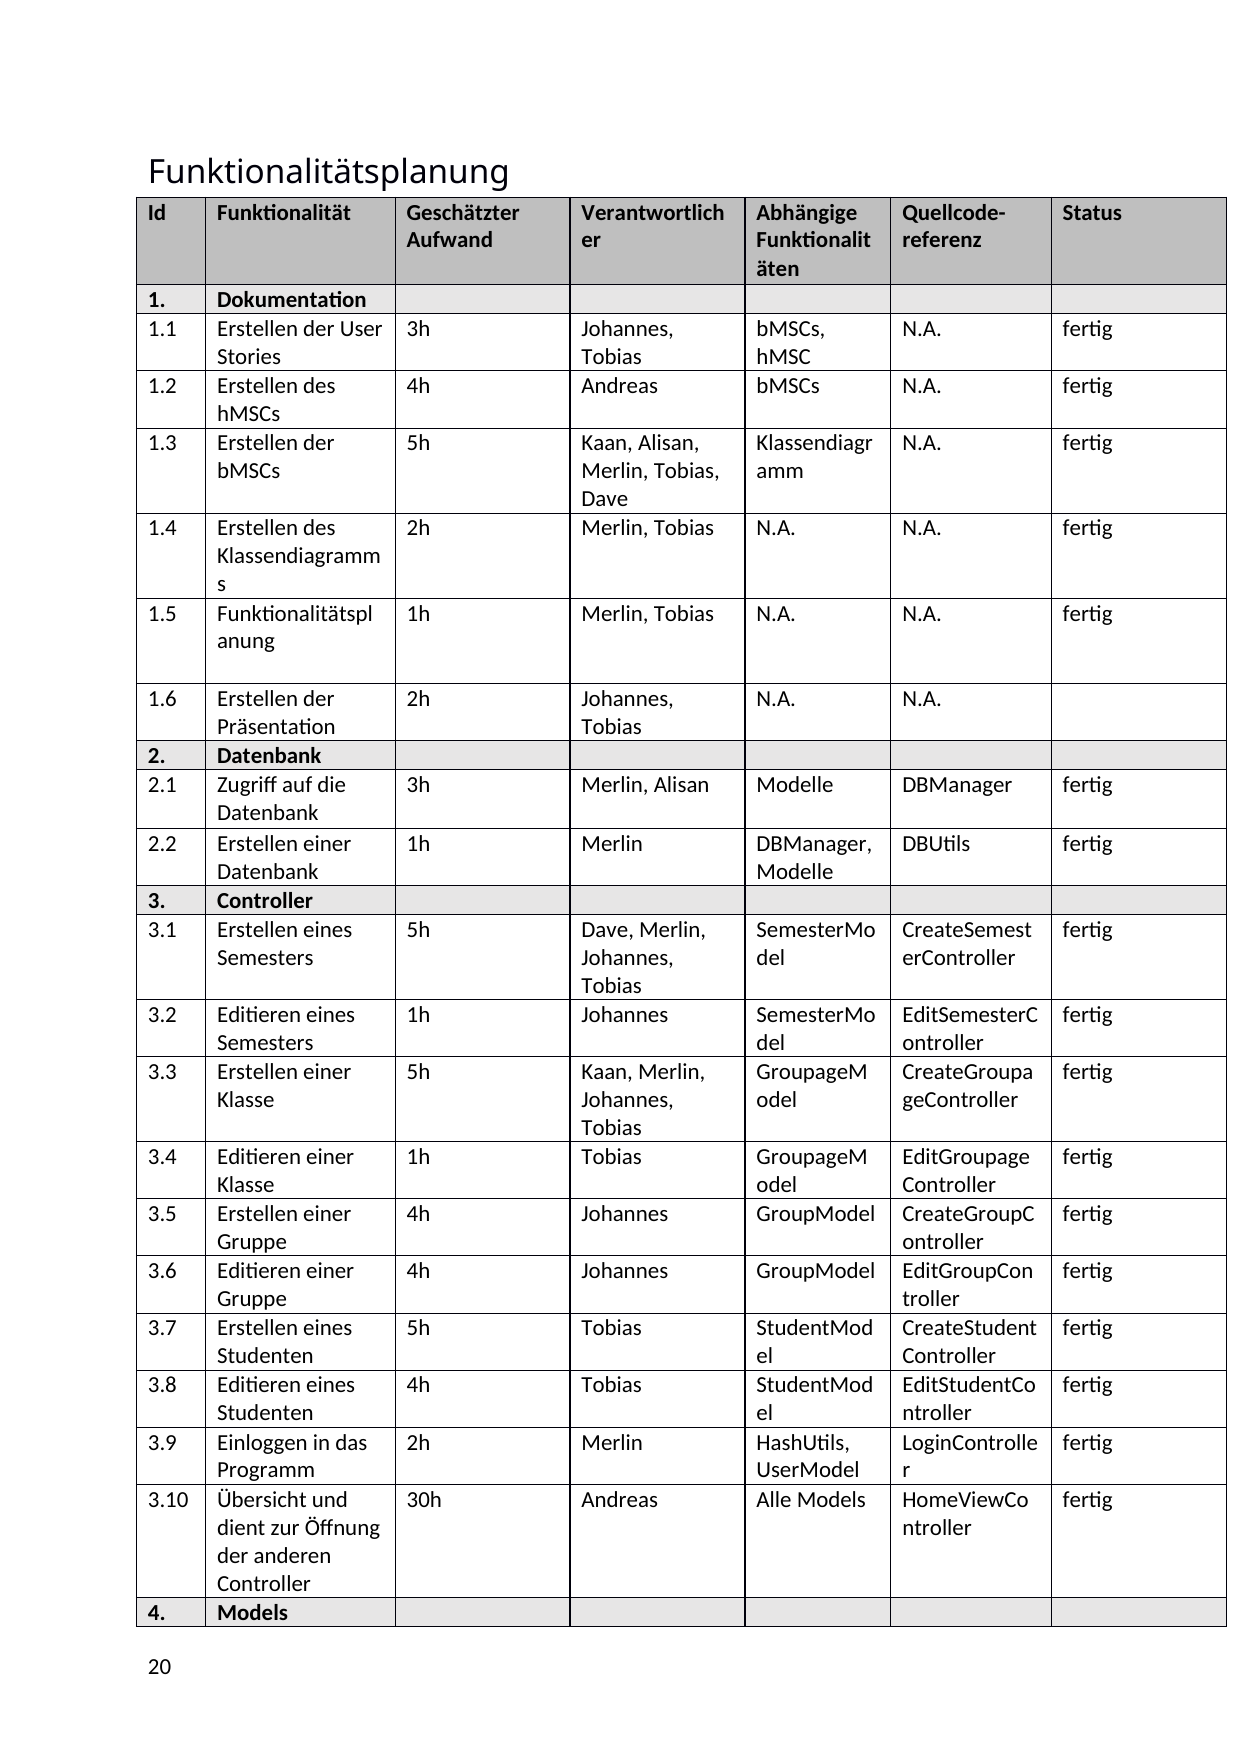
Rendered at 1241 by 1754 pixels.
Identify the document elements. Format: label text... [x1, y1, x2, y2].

table_cell N.A. [891, 371, 1051, 427]
table_cell Übersicht und dient zur Öffnung der anderen Controller [206, 1485, 395, 1597]
table_cell 30h [396, 1485, 569, 1597]
table_cell fertig [1052, 1256, 1226, 1312]
table_cell Zugriff auf die Datenbank [206, 770, 395, 828]
table_cell Erstellen eines Semesters [206, 915, 395, 999]
table_cell [891, 285, 1051, 313]
table_cell 5h [396, 1314, 569, 1369]
table_cell 2h [396, 1428, 569, 1484]
table_cell Kaan, Merlin, Johannes, Tobias [571, 1057, 744, 1141]
table_cell Models [206, 1598, 395, 1626]
table_cell [396, 1598, 569, 1626]
table_cell fertig [1052, 1142, 1226, 1198]
table_cell 3.3 [137, 1057, 205, 1141]
table_cell Merlin [571, 829, 744, 885]
table_cell Einloggen in das Programm [206, 1428, 395, 1484]
table_cell Editieren eines Studenten [206, 1371, 395, 1427]
table_cell [1052, 285, 1226, 313]
table_cell GroupageModel [746, 1142, 890, 1198]
table_cell Alle Models [746, 1485, 890, 1597]
table_cell fertig [1052, 429, 1226, 512]
table_cell Klassendiagramm [746, 429, 890, 512]
table_cell [571, 1598, 744, 1626]
table_cell Johannes [571, 1256, 744, 1312]
table_cell 5h [396, 429, 569, 512]
table_cell CreateStudentController [891, 1314, 1051, 1369]
table_cell Editieren einer Klasse [206, 1142, 395, 1198]
table_cell [396, 741, 569, 769]
table_cell [746, 1598, 890, 1626]
table_cell 4h [396, 1256, 569, 1312]
table_cell fertig [1052, 1428, 1226, 1484]
table_cell DBManager, Modelle [746, 829, 890, 885]
table_header Quellcode- referenz [891, 198, 1051, 284]
table_cell 2.1 [137, 770, 205, 828]
table_cell N.A. [746, 684, 890, 740]
table_cell [1052, 886, 1226, 914]
subtitle Funktionalitätsplanung [148, 148, 1093, 193]
table_cell bMSCs [746, 371, 890, 427]
table_header Id [137, 198, 205, 284]
table_cell HashUtils, UserModel [746, 1428, 890, 1484]
table_cell 1.5 [137, 599, 205, 683]
table_cell GroupModel [746, 1199, 890, 1255]
table_cell Johannes [571, 1000, 744, 1056]
table_cell [396, 886, 569, 914]
table_cell CreateSemesterController [891, 915, 1051, 999]
table_cell [891, 1598, 1051, 1626]
table_cell Tobias [571, 1314, 744, 1369]
table_cell 3.4 [137, 1142, 205, 1198]
table_cell Erstellen des hMSCs [206, 371, 395, 427]
table_cell 3. [137, 886, 205, 914]
table_cell fertig [1052, 1199, 1226, 1255]
table_cell Johannes, Tobias [571, 684, 744, 740]
table_cell [571, 886, 744, 914]
table_cell 2h [396, 514, 569, 598]
table_cell Dokumentation [206, 285, 395, 313]
table_cell Andreas [571, 1485, 744, 1597]
table_cell fertig [1052, 1057, 1226, 1141]
table_cell 3.7 [137, 1314, 205, 1369]
table_cell fertig [1052, 371, 1226, 427]
table_cell 4h [396, 1199, 569, 1255]
table_cell N.A. [746, 599, 890, 683]
table_cell fertig [1052, 1371, 1226, 1427]
table_cell 1h [396, 599, 569, 683]
table_cell Erstellen des Klassendiagramms [206, 514, 395, 598]
table_cell [1052, 684, 1226, 740]
table_cell Merlin, Tobias [571, 514, 744, 598]
table_cell bMSCs, hMSC [746, 314, 890, 370]
table_cell 3.6 [137, 1256, 205, 1312]
table_cell Kaan, Alisan, Merlin, Tobias, Dave [571, 429, 744, 512]
table_cell Erstellen der Präsentation [206, 684, 395, 740]
table_cell SemesterModel [746, 1000, 890, 1056]
table_cell 4. [137, 1598, 205, 1626]
table_cell GroupageModel [746, 1057, 890, 1141]
table_cell fertig [1052, 829, 1226, 885]
table_cell 1.4 [137, 514, 205, 598]
table_cell Tobias [571, 1371, 744, 1427]
table_cell Dave, Merlin, Johannes, Tobias [571, 915, 744, 999]
table_cell 1h [396, 829, 569, 885]
table_cell Erstellen einer Datenbank [206, 829, 395, 885]
table_cell 4h [396, 1371, 569, 1427]
table_cell Erstellen einer Gruppe [206, 1199, 395, 1255]
table_header Funktionalität [206, 198, 395, 284]
table_cell EditStudentController [891, 1371, 1051, 1427]
table_cell Andreas [571, 371, 744, 427]
table_cell 2h [396, 684, 569, 740]
table_cell 1.6 [137, 684, 205, 740]
table_cell fertig [1052, 514, 1226, 598]
table_cell Tobias [571, 1142, 744, 1198]
table_cell GroupModel [746, 1256, 890, 1312]
table_cell fertig [1052, 599, 1226, 683]
table_cell [1052, 1598, 1226, 1626]
table_cell [1052, 741, 1226, 769]
table_header Geschätzter Aufwand [396, 198, 569, 284]
table_cell [571, 741, 744, 769]
table_cell [746, 886, 890, 914]
table_cell 5h [396, 1057, 569, 1141]
table_header Abhängige Funktionalitäten [746, 198, 890, 284]
table_cell 1.2 [137, 371, 205, 427]
table_cell Johannes [571, 1199, 744, 1255]
table_cell fertig [1052, 770, 1226, 828]
table_cell StudentModel [746, 1314, 890, 1369]
table_cell N.A. [891, 429, 1051, 512]
table_cell fertig [1052, 1485, 1226, 1597]
table_cell Erstellen der User Stories [206, 314, 395, 370]
table_cell 3.10 [137, 1485, 205, 1597]
table_cell N.A. [891, 684, 1051, 740]
table_cell 2. [137, 741, 205, 769]
table_cell Erstellen eines Studenten [206, 1314, 395, 1369]
table_cell Modelle [746, 770, 890, 828]
table_cell DBManager [891, 770, 1051, 828]
table_header Verantwortlicher [571, 198, 744, 284]
table_cell 2.2 [137, 829, 205, 885]
table_cell Editieren eines Semesters [206, 1000, 395, 1056]
table_cell EditGroupController [891, 1256, 1051, 1312]
table_header Status [1052, 198, 1226, 284]
table_cell [746, 741, 890, 769]
table_cell [891, 886, 1051, 914]
table_cell DBUtils [891, 829, 1051, 885]
table_cell Funktionalitätsplanung [206, 599, 395, 683]
table_cell CreateGroupageController [891, 1057, 1051, 1141]
table_cell 1.1 [137, 314, 205, 370]
table_cell 3.8 [137, 1371, 205, 1427]
table_cell N.A. [746, 514, 890, 598]
table_cell [396, 285, 569, 313]
table_cell 1h [396, 1142, 569, 1198]
table_cell N.A. [891, 314, 1051, 370]
table_cell Merlin [571, 1428, 744, 1484]
table_cell 3.1 [137, 915, 205, 999]
table_cell 5h [396, 915, 569, 999]
table_cell SemesterModel [746, 915, 890, 999]
table_cell Merlin, Alisan [571, 770, 744, 828]
table_cell 3.9 [137, 1428, 205, 1484]
table_cell 3h [396, 770, 569, 828]
table_cell HomeViewController [891, 1485, 1051, 1597]
table_cell 1h [396, 1000, 569, 1056]
table_cell CreateGroupController [891, 1199, 1051, 1255]
table_cell N.A. [891, 599, 1051, 683]
table_cell Erstellen der bMSCs [206, 429, 395, 512]
table_cell 3.5 [137, 1199, 205, 1255]
table_cell Merlin, Tobias [571, 599, 744, 683]
table_cell 4h [396, 371, 569, 427]
table_cell [746, 285, 890, 313]
table_cell fertig [1052, 314, 1226, 370]
table_cell LoginController [891, 1428, 1051, 1484]
table_cell [891, 741, 1051, 769]
table_cell [571, 285, 744, 313]
table_cell 3h [396, 314, 569, 370]
table_cell Editieren einer Gruppe [206, 1256, 395, 1312]
table_cell 1. [137, 285, 205, 313]
table_cell StudentModel [746, 1371, 890, 1427]
table_cell Johannes, Tobias [571, 314, 744, 370]
table_cell Controller [206, 886, 395, 914]
table_cell Datenbank [206, 741, 395, 769]
table_cell 1.3 [137, 429, 205, 512]
table_cell EditGroupageController [891, 1142, 1051, 1198]
table_cell N.A. [891, 514, 1051, 598]
table_cell 3.2 [137, 1000, 205, 1056]
table_cell fertig [1052, 915, 1226, 999]
table_cell Erstellen einer Klasse [206, 1057, 395, 1141]
table_cell fertig [1052, 1314, 1226, 1369]
table_cell fertig [1052, 1000, 1226, 1056]
table_cell EditSemesterController [891, 1000, 1051, 1056]
